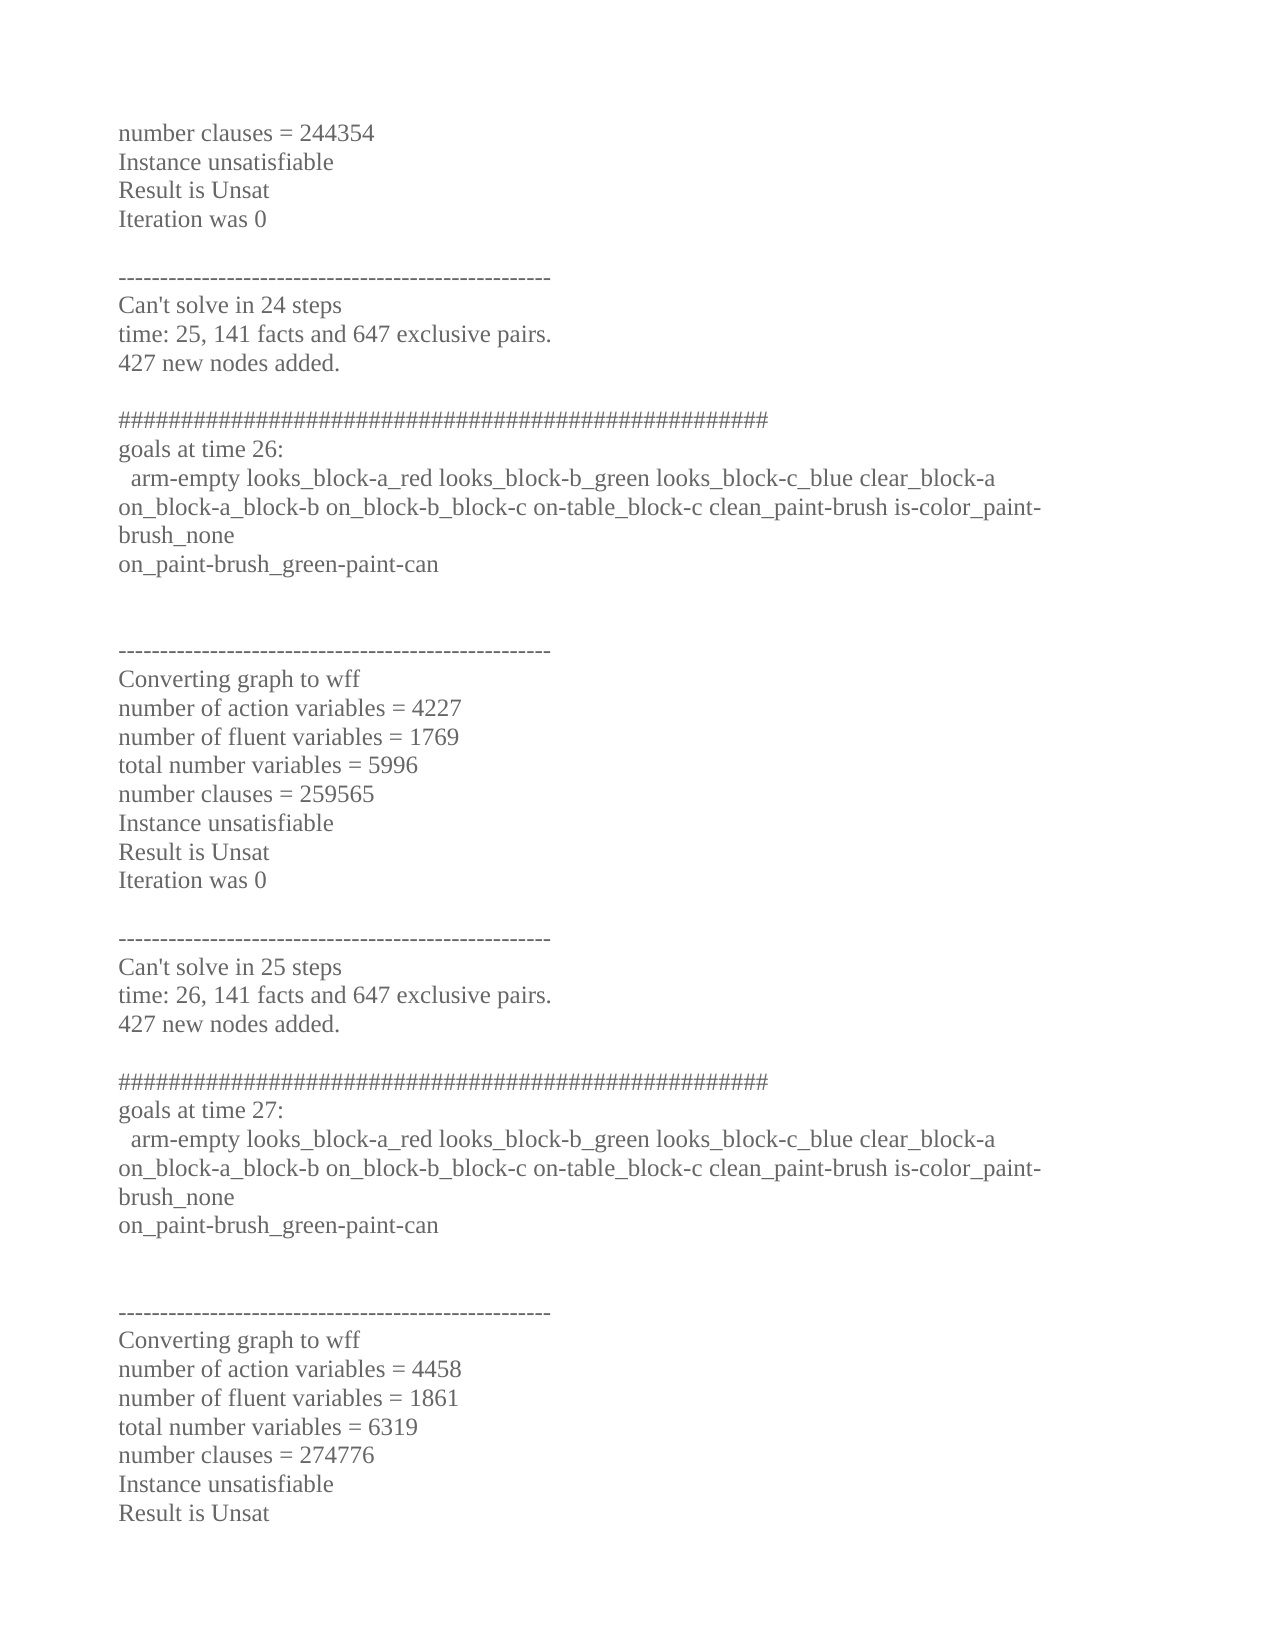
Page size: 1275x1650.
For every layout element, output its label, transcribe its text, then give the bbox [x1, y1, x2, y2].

text Result is Unsat [118, 176, 1157, 204]
text Instance unsatisfiable [118, 808, 1157, 837]
text total number variables = 5996 [118, 751, 1157, 779]
text on_block-a_block-b on_block-b_block-c on-table_block-c clean_paint-brush is-color_paint-brush_none [118, 492, 1157, 549]
text number clauses = 244354 [118, 118, 1157, 147]
text Converting graph to wff [118, 664, 1157, 693]
text number clauses = 274776 [118, 1441, 1157, 1469]
text Iteration was 0 [118, 204, 1157, 233]
text on_paint-brush_green-paint-can [118, 549, 1157, 578]
text #################################################### [118, 406, 1157, 434]
text Result is Unsat [118, 1498, 1157, 1527]
text on_paint-brush_green-paint-can [118, 1211, 1157, 1239]
text ---------------------------------------------------- [118, 1297, 1157, 1326]
text Converting graph to wff [118, 1326, 1157, 1354]
text number of fluent variables = 1861 [118, 1383, 1157, 1412]
text number clauses = 259565 [118, 779, 1157, 808]
text 427 new nodes added. [118, 348, 1157, 377]
text Result is Unsat [118, 837, 1157, 866]
text time: 25, 141 facts and 647 exclusive pairs. [118, 319, 1157, 348]
text 427 new nodes added. [118, 1009, 1157, 1038]
text goals at time 26: [118, 434, 1157, 463]
text goals at time 27: [118, 1096, 1157, 1124]
text arm-empty looks_block-a_red looks_block-b_green looks_block-c_blue clear_block-a [118, 1124, 1157, 1153]
text Iteration was 0 [118, 866, 1157, 894]
text Can't solve in 24 steps [118, 291, 1157, 319]
text number of fluent variables = 1769 [118, 722, 1157, 751]
text arm-empty looks_block-a_red looks_block-b_green looks_block-c_blue clear_block-a [118, 463, 1157, 492]
text number of action variables = 4227 [118, 693, 1157, 722]
text time: 26, 141 facts and 647 exclusive pairs. [118, 981, 1157, 1009]
text Instance unsatisfiable [118, 1469, 1157, 1498]
text #################################################### [118, 1067, 1157, 1096]
text on_block-a_block-b on_block-b_block-c on-table_block-c clean_paint-brush is-color_paint-brush_none [118, 1153, 1157, 1211]
text ---------------------------------------------------- [118, 923, 1157, 952]
text Can't solve in 25 steps [118, 952, 1157, 981]
text ---------------------------------------------------- [118, 262, 1157, 291]
text total number variables = 6319 [118, 1412, 1157, 1441]
text Instance unsatisfiable [118, 147, 1157, 176]
text ---------------------------------------------------- [118, 636, 1157, 664]
text number of action variables = 4458 [118, 1354, 1157, 1383]
